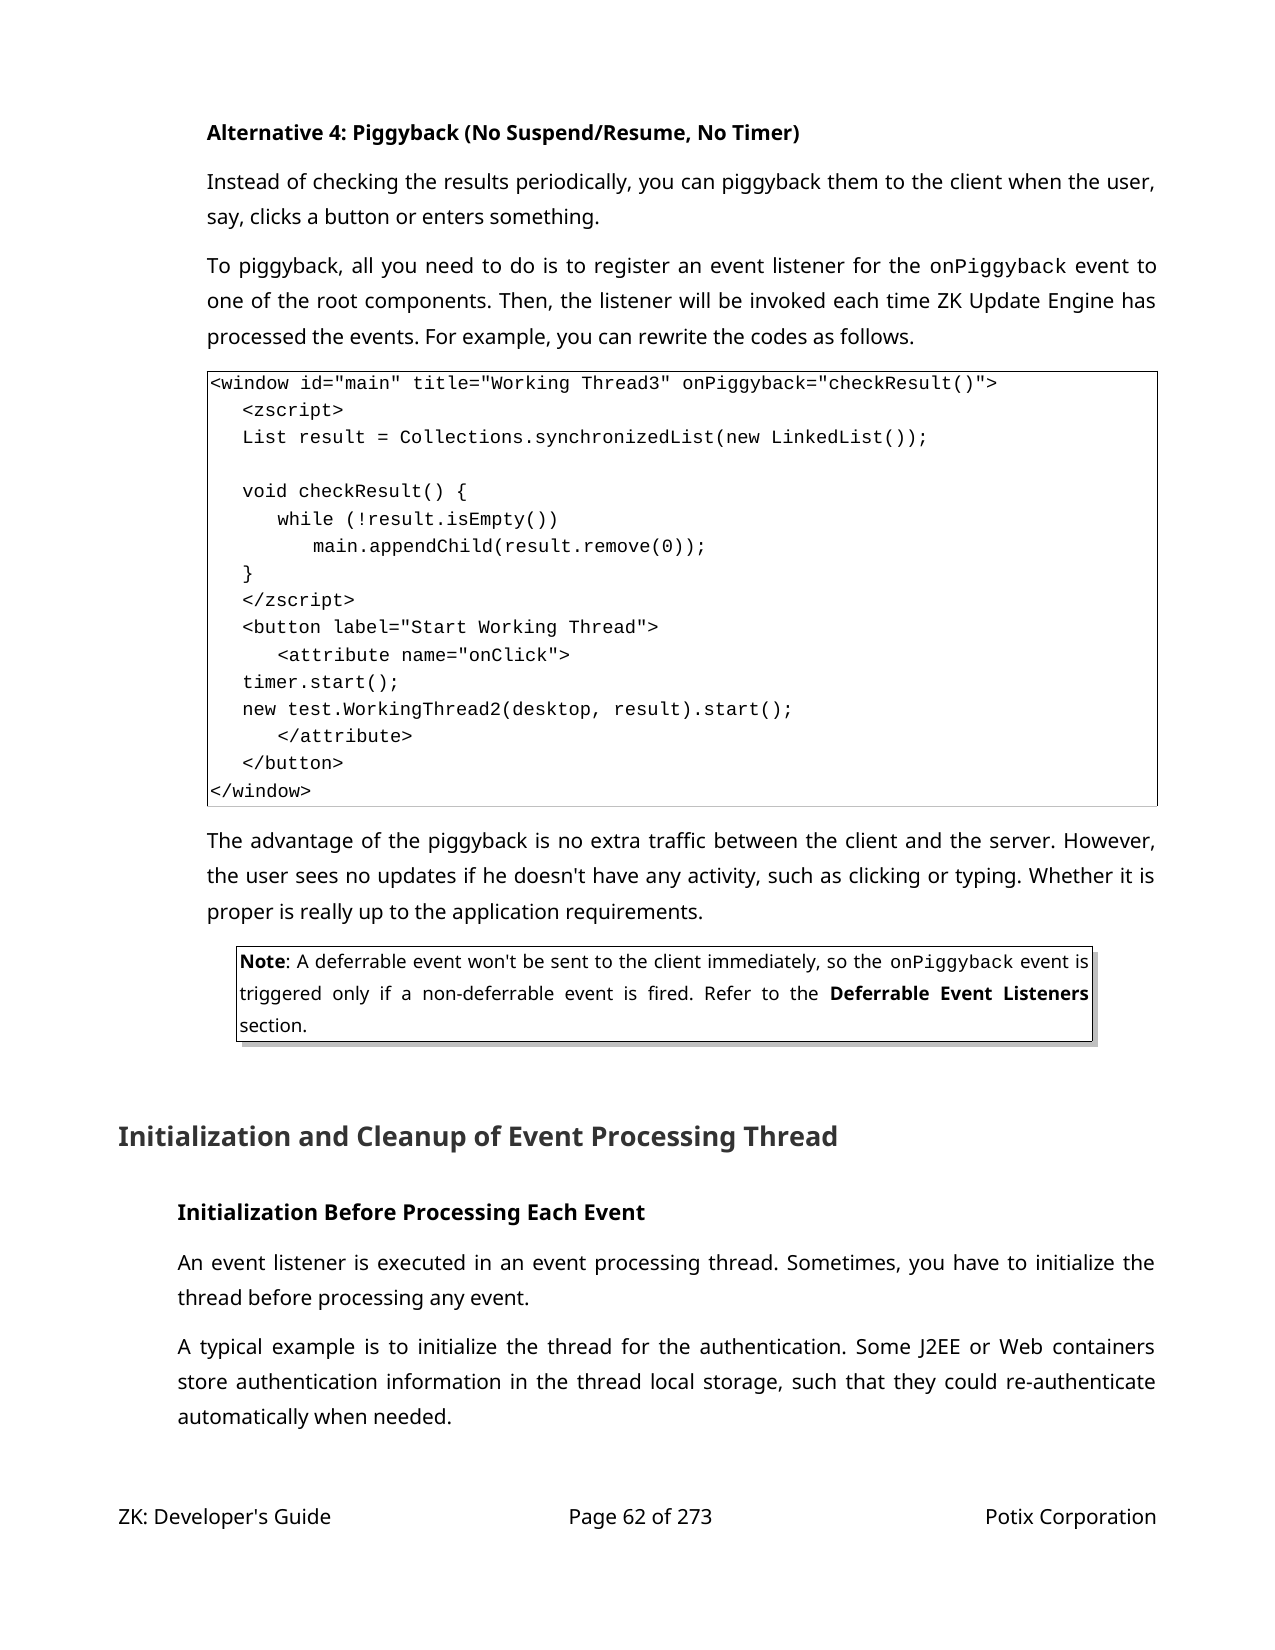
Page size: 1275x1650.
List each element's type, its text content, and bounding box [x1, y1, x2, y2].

text timer.start(); [208, 670, 1157, 694]
text <window id="main" title="Working Thread3" onPiggyback="checkResult()"> [208, 372, 1157, 395]
text <button label="Start Working Thread"> [208, 615, 1157, 639]
text } [208, 561, 1157, 585]
text main.appendChild(result.remove(0)); [208, 534, 1157, 558]
subtitle Initialization Before Processing Each Event [177, 1197, 1157, 1227]
text while (!result.isEmpty()) [208, 507, 1157, 531]
text <attribute name="onClick"> [208, 642, 1157, 667]
text List result = Collections.synchronizedList(new LinkedList()); [208, 425, 1157, 449]
subtitle Alternative 4: Piggyback (No Suspend/Resume, No Timer) [207, 118, 1157, 146]
text </button> [208, 751, 1157, 776]
text <zscript> [208, 398, 1157, 422]
text new test.WorkingThread2(desktop, result).start(); [208, 697, 1157, 721]
text To piggyback, all you need to do is to register an event listener for the onPiggyback event to one of the root components. Then, the listener will be invoked each time ZK Update Engine has processed the events. For example, you can rewrite the codes as follows. [207, 251, 1157, 350]
text Note: A deferrable event won't be sent to the client immediately, so the onPiggyback event is triggered only if a non-deferrable event is fired. Refer to the Deferrable Event Listeners section. [237, 947, 1092, 1041]
text </window> [208, 778, 1157, 806]
text Instead of checking the results periodically, you can piggyback them to the client when the user, say, clicks a button or enters something. [207, 167, 1157, 230]
text </zscript> [208, 588, 1157, 612]
text </attribute> [208, 724, 1157, 748]
subtitle Initialization and Cleanup of Event Processing Thread [118, 1118, 1157, 1155]
text An event listener is executed in an event processing thread. Sometimes, you have to initialize the thread before processing any event. [177, 1248, 1157, 1311]
text A typical example is to initialize the thread for the authentication. Some J2EE or Web containers store authentication information in the thread local storage, such that they could re-authenticate automatically when needed. [177, 1332, 1157, 1431]
text void checkResult() { [208, 479, 1157, 504]
text The advantage of the piggyback is no extra traffic between the client and the server. However, the user sees no updates if he doesn't have any activity, such as clicking or typing. Whether it is proper is really up to the application requirements. [207, 826, 1157, 925]
